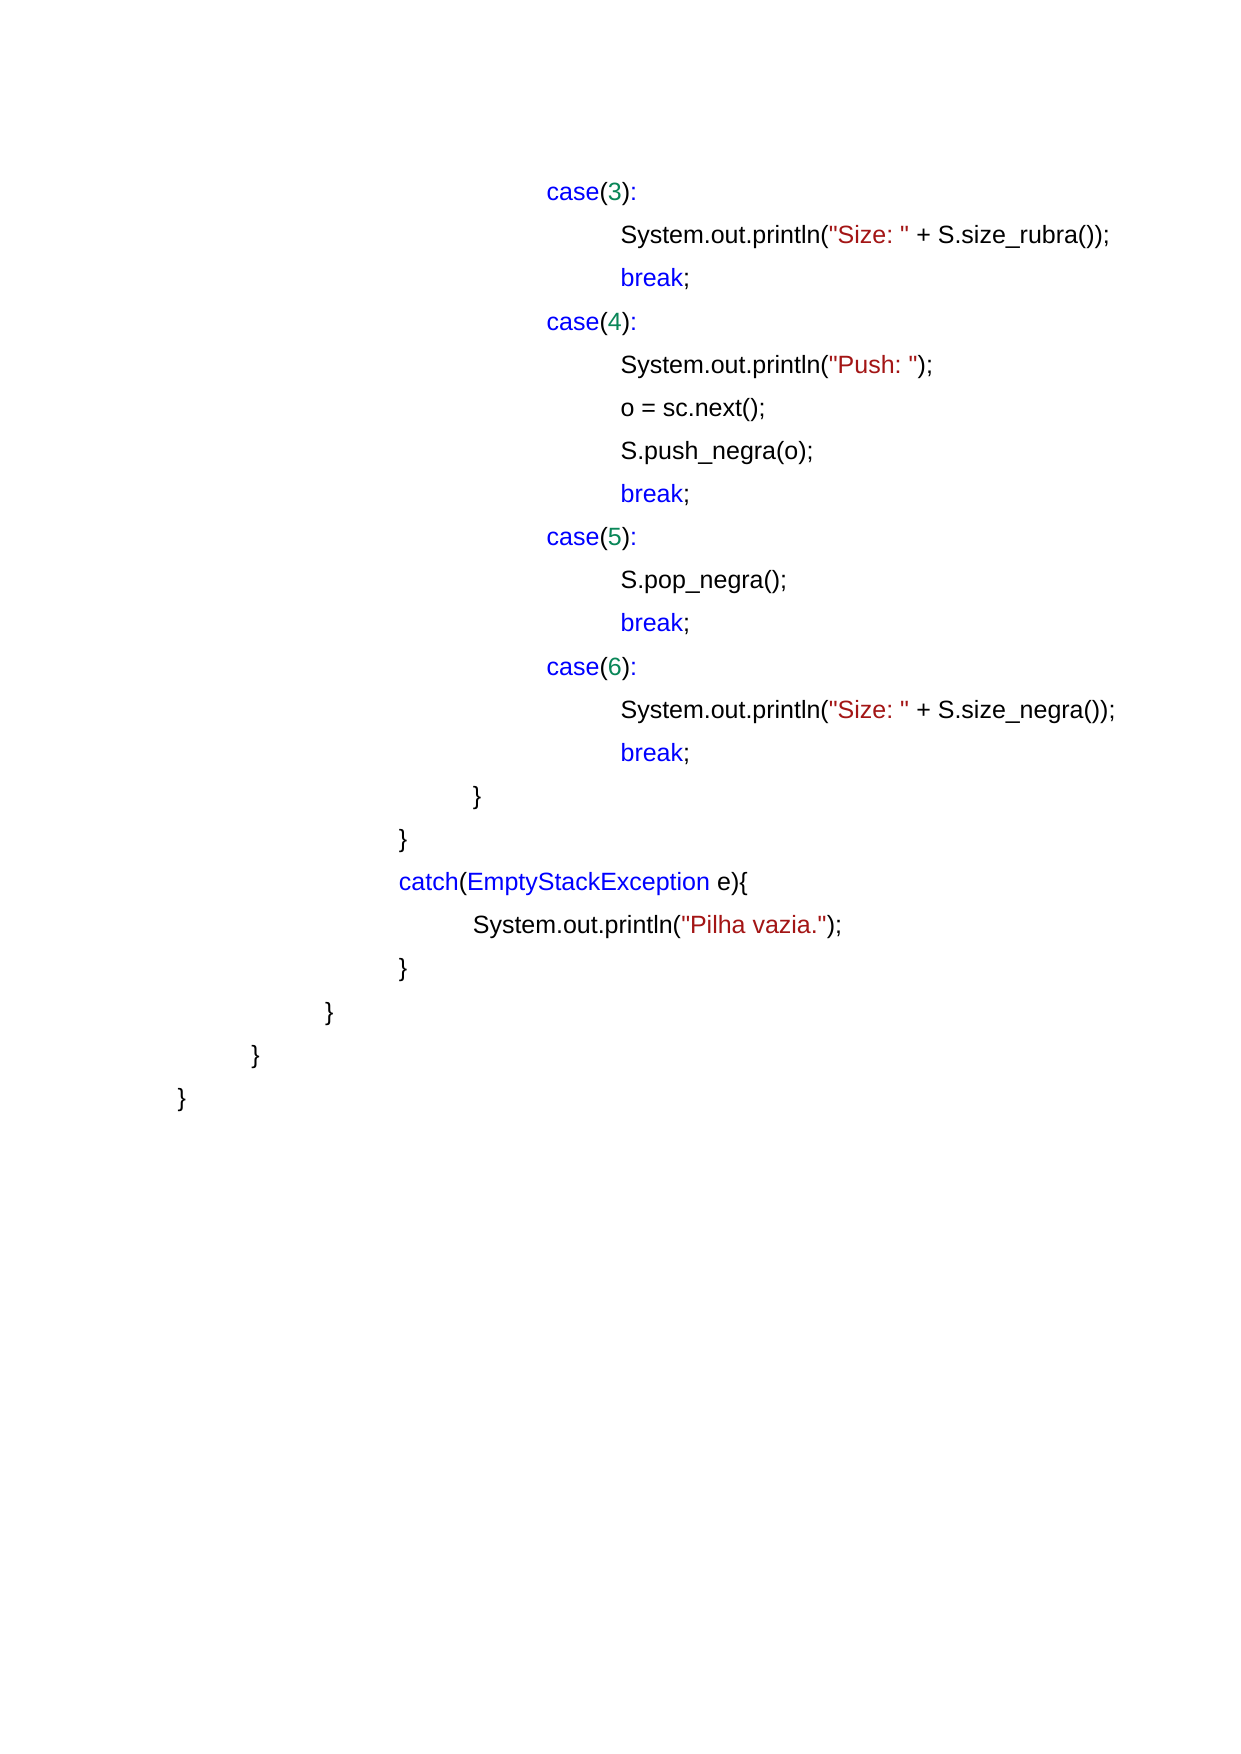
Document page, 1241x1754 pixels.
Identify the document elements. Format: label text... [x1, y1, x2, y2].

text case(5): [177, 522, 1122, 551]
text S.pop_negra(); [177, 565, 1122, 594]
text S.push_negra(o); [177, 436, 1122, 465]
text } [177, 997, 1122, 1025]
text break; [177, 608, 1122, 637]
text break; [177, 479, 1122, 508]
text catch(EmptyStackException e){ [177, 867, 1122, 896]
text } [177, 1040, 1122, 1068]
text } [177, 781, 1122, 810]
text System.out.println("Size: " + S.size_rubra()); [177, 220, 1122, 249]
text case(4): [177, 307, 1122, 335]
text break; [177, 738, 1122, 767]
text } [177, 824, 1122, 853]
text o = sc.next(); [177, 393, 1122, 422]
text System.out.println("Size: " + S.size_negra()); [177, 695, 1122, 723]
text break; [177, 263, 1122, 292]
text } [177, 1083, 1122, 1112]
text System.out.println("Pilha vazia."); [177, 910, 1122, 939]
text case(6): [177, 652, 1122, 680]
text } [177, 953, 1122, 982]
text System.out.println("Push: "); [177, 350, 1122, 378]
text case(3): [177, 177, 1122, 206]
